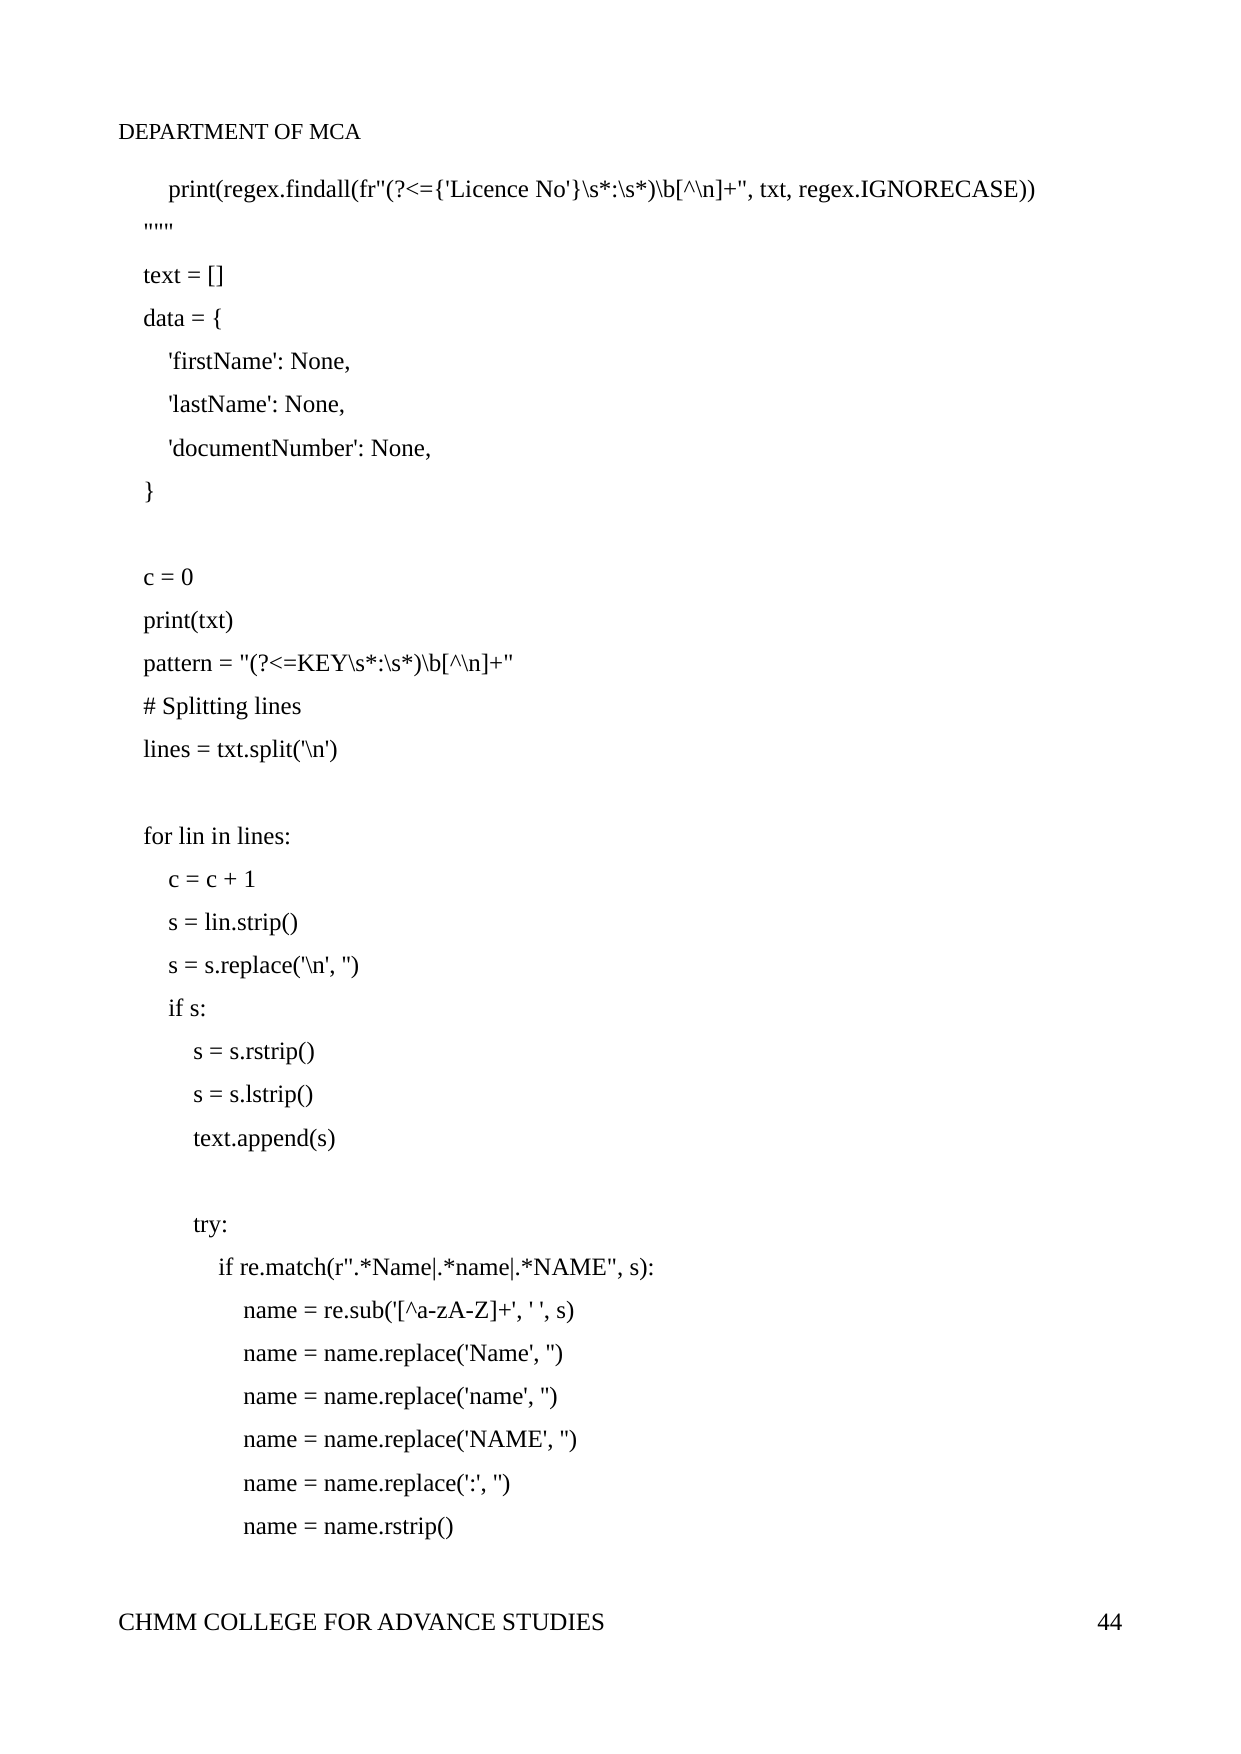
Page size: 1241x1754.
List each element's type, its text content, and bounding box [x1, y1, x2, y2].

text lines = txt.split('\n') [118, 734, 1122, 763]
text s = s.rstrip() [118, 1036, 1122, 1065]
text name = name.replace(':', '') [118, 1468, 1122, 1496]
text name = name.replace('Name', '') [118, 1338, 1122, 1367]
text """ [118, 217, 1122, 246]
text try: [118, 1209, 1122, 1238]
text c = c + 1 [118, 864, 1122, 893]
text if re.match(r".*Name|.*name|.*NAME", s): [118, 1252, 1122, 1281]
text data = { [118, 303, 1122, 332]
text s = lin.strip() [118, 907, 1122, 936]
text for lin in lines: [118, 821, 1122, 849]
text name = re.sub('[^a-zA-Z]+', ' ', s) [118, 1295, 1122, 1324]
text name = name.rstrip() [118, 1511, 1122, 1539]
text name = name.replace('NAME', '') [118, 1424, 1122, 1453]
text c = 0 [118, 562, 1122, 591]
text s = s.replace('\n', '') [118, 950, 1122, 979]
text 'lastName': None, [118, 389, 1122, 418]
text s = s.lstrip() [118, 1079, 1122, 1108]
text text.append(s) [118, 1123, 1122, 1151]
text 'firstName': None, [118, 346, 1122, 375]
text pattern = "(?<=KEY\s*:\s*)\b[^\n]+" [118, 648, 1122, 677]
text # Splitting lines [118, 691, 1122, 720]
text name = name.replace('name', '') [118, 1381, 1122, 1410]
text text = [] [118, 260, 1122, 289]
text 'documentNumber': None, [118, 433, 1122, 461]
text if s: [118, 993, 1122, 1022]
text print(txt) [118, 605, 1122, 634]
text } [118, 476, 1122, 504]
text print(regex.findall(fr"(?<={'Licence No'}\s*:\s*)\b[^\n]+", txt, regex.IGNORECASE)) [118, 174, 1122, 203]
